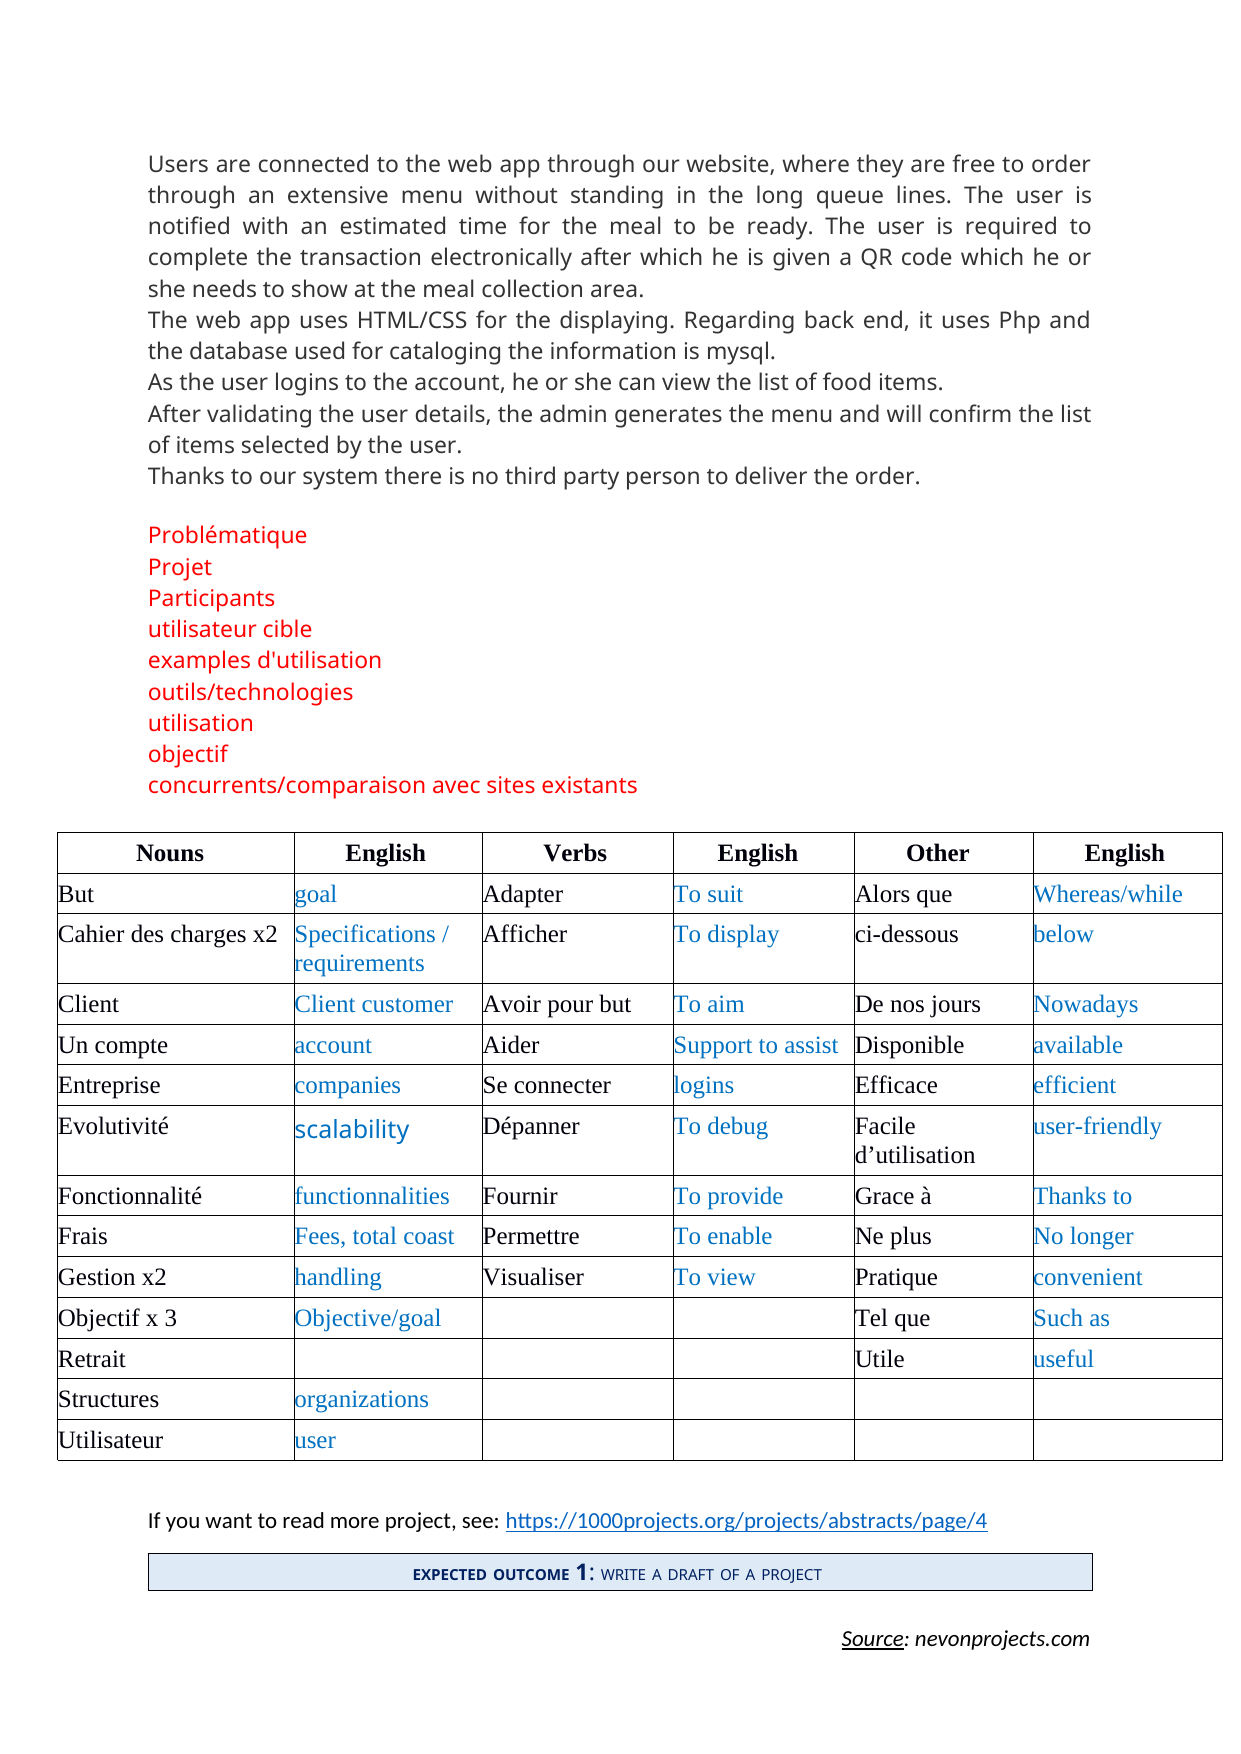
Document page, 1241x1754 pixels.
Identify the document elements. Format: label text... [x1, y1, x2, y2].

table_cell [1034, 1420, 1222, 1459]
table_cell To enable [674, 1216, 854, 1256]
table_cell Afficher [483, 914, 673, 983]
table_cell Grace à [855, 1176, 1033, 1215]
table_cell Un compte [58, 1025, 294, 1064]
table_cell [855, 1420, 1033, 1459]
table_cell Objective/goal [295, 1298, 482, 1337]
text After validating the user details, the admin generates the menu and will confirm the list of items selected by the user. [148, 398, 1093, 460]
table_cell Fonctionnalité [58, 1176, 294, 1215]
table_cell Entreprise [58, 1065, 294, 1105]
text If you want to read more project, see: https://1000projects.org/projects/abstracts/page/4 [148, 1507, 1093, 1535]
table_cell companies [295, 1065, 482, 1105]
table_cell user [295, 1420, 482, 1459]
table_header Other [855, 833, 1033, 873]
table_cell Dépanner [483, 1106, 673, 1174]
table_cell Nowadays [1034, 984, 1222, 1023]
table_header English [674, 833, 854, 873]
table_cell functionnalities [295, 1176, 482, 1215]
table_cell To view [674, 1257, 854, 1297]
table_cell Facile d’utilisation [855, 1106, 1033, 1174]
table_cell Frais [58, 1216, 294, 1256]
text examples d'utilisation [148, 644, 1093, 676]
table_cell Se connecter [483, 1065, 673, 1105]
table_cell Client [58, 984, 294, 1023]
table_cell Aider [483, 1025, 673, 1064]
table_cell [295, 1339, 482, 1378]
table_cell Pratique [855, 1257, 1033, 1297]
table_header Nouns [58, 833, 294, 873]
table_cell available [1034, 1025, 1222, 1064]
table_cell Objectif x 3 [58, 1298, 294, 1337]
table_cell Efficace [855, 1065, 1033, 1105]
table_cell Ne plus [855, 1216, 1033, 1256]
table_cell efficient [1034, 1065, 1222, 1105]
text As the user logins to the account, he or she can view the list of food items. [148, 366, 1093, 398]
text outils/technologies [148, 676, 1093, 707]
table_header Verbs [483, 833, 673, 873]
text Problématique [148, 519, 1093, 551]
table_cell account [295, 1025, 482, 1064]
table_cell [1034, 1379, 1222, 1419]
table_cell user-friendly [1034, 1106, 1222, 1174]
text Thanks to our system there is no third party person to deliver the order. [148, 460, 1093, 491]
table_cell [483, 1420, 673, 1459]
table_cell useful [1034, 1339, 1222, 1378]
text Projet [148, 551, 1093, 582]
text Participants [148, 582, 1093, 613]
table_cell Whereas/while [1034, 874, 1222, 913]
text utilisateur cible [148, 613, 1093, 644]
table_cell Fees, total coast [295, 1216, 482, 1256]
table_cell [674, 1420, 854, 1459]
table_header English [1034, 833, 1222, 873]
table_cell Cahier des charges x2 [58, 914, 294, 983]
table_cell But [58, 874, 294, 913]
table_cell Disponible [855, 1025, 1033, 1064]
table_cell [674, 1298, 854, 1337]
table_cell Alors que [855, 874, 1033, 913]
table_cell [483, 1379, 673, 1419]
table_cell Tel que [855, 1298, 1033, 1337]
table_cell Structures [58, 1379, 294, 1419]
table_cell organizations [295, 1379, 482, 1419]
table_cell [674, 1379, 854, 1419]
table_cell [483, 1339, 673, 1378]
table_cell Thanks to [1034, 1176, 1222, 1215]
table_cell To display [674, 914, 854, 983]
table_cell Fournir [483, 1176, 673, 1215]
table_cell Gestion x2 [58, 1257, 294, 1297]
table_cell below [1034, 914, 1222, 983]
table_cell logins [674, 1065, 854, 1105]
table_cell Avoir pour but [483, 984, 673, 1023]
table_cell goal [295, 874, 482, 913]
table_cell To suit [674, 874, 854, 913]
table_cell Visualiser [483, 1257, 673, 1297]
table_cell No longer [1034, 1216, 1222, 1256]
text concurrents/comparaison avec sites existants [148, 769, 1093, 801]
text The web app uses HTML/CSS for the displaying. Regarding back end, it uses Php and the database used for cataloging the information is mysql. [148, 304, 1093, 366]
table_cell [483, 1298, 673, 1337]
table_cell Such as [1034, 1298, 1222, 1337]
table_cell De nos jours [855, 984, 1033, 1023]
table_cell convenient [1034, 1257, 1222, 1297]
table_cell Utilisateur [58, 1420, 294, 1459]
subtitle expected outcome 1: write a draft of a project [149, 1554, 1092, 1590]
text Users are connected to the web app through our website, where they are free to order through an extensive menu without standing in the long queue lines. The user is notified with an estimated time for the meal to be ready. The user is required to complete the transaction electronically after which he is given a QR code which he or she needs to show at the meal collection area. [148, 148, 1093, 304]
table_cell handling [295, 1257, 482, 1297]
text utilisation [148, 707, 1093, 738]
table_cell Utile [855, 1339, 1033, 1378]
text objectif [148, 738, 1093, 769]
table_cell [674, 1339, 854, 1378]
table_cell To aim [674, 984, 854, 1023]
table_cell Specifications / requirements [295, 914, 482, 983]
table_cell Retrait [58, 1339, 294, 1378]
table_cell Permettre [483, 1216, 673, 1256]
table_cell [855, 1379, 1033, 1419]
table_header English [295, 833, 482, 873]
table_cell Client customer [295, 984, 482, 1023]
table_cell Evolutivité [58, 1106, 294, 1174]
table_cell Support to assist [674, 1025, 854, 1064]
table_cell Adapter [483, 874, 673, 913]
table_cell To provide [674, 1176, 854, 1215]
table_cell scalability [295, 1106, 482, 1174]
table_cell ci-dessous [855, 914, 1033, 983]
table_cell To debug [674, 1106, 854, 1174]
